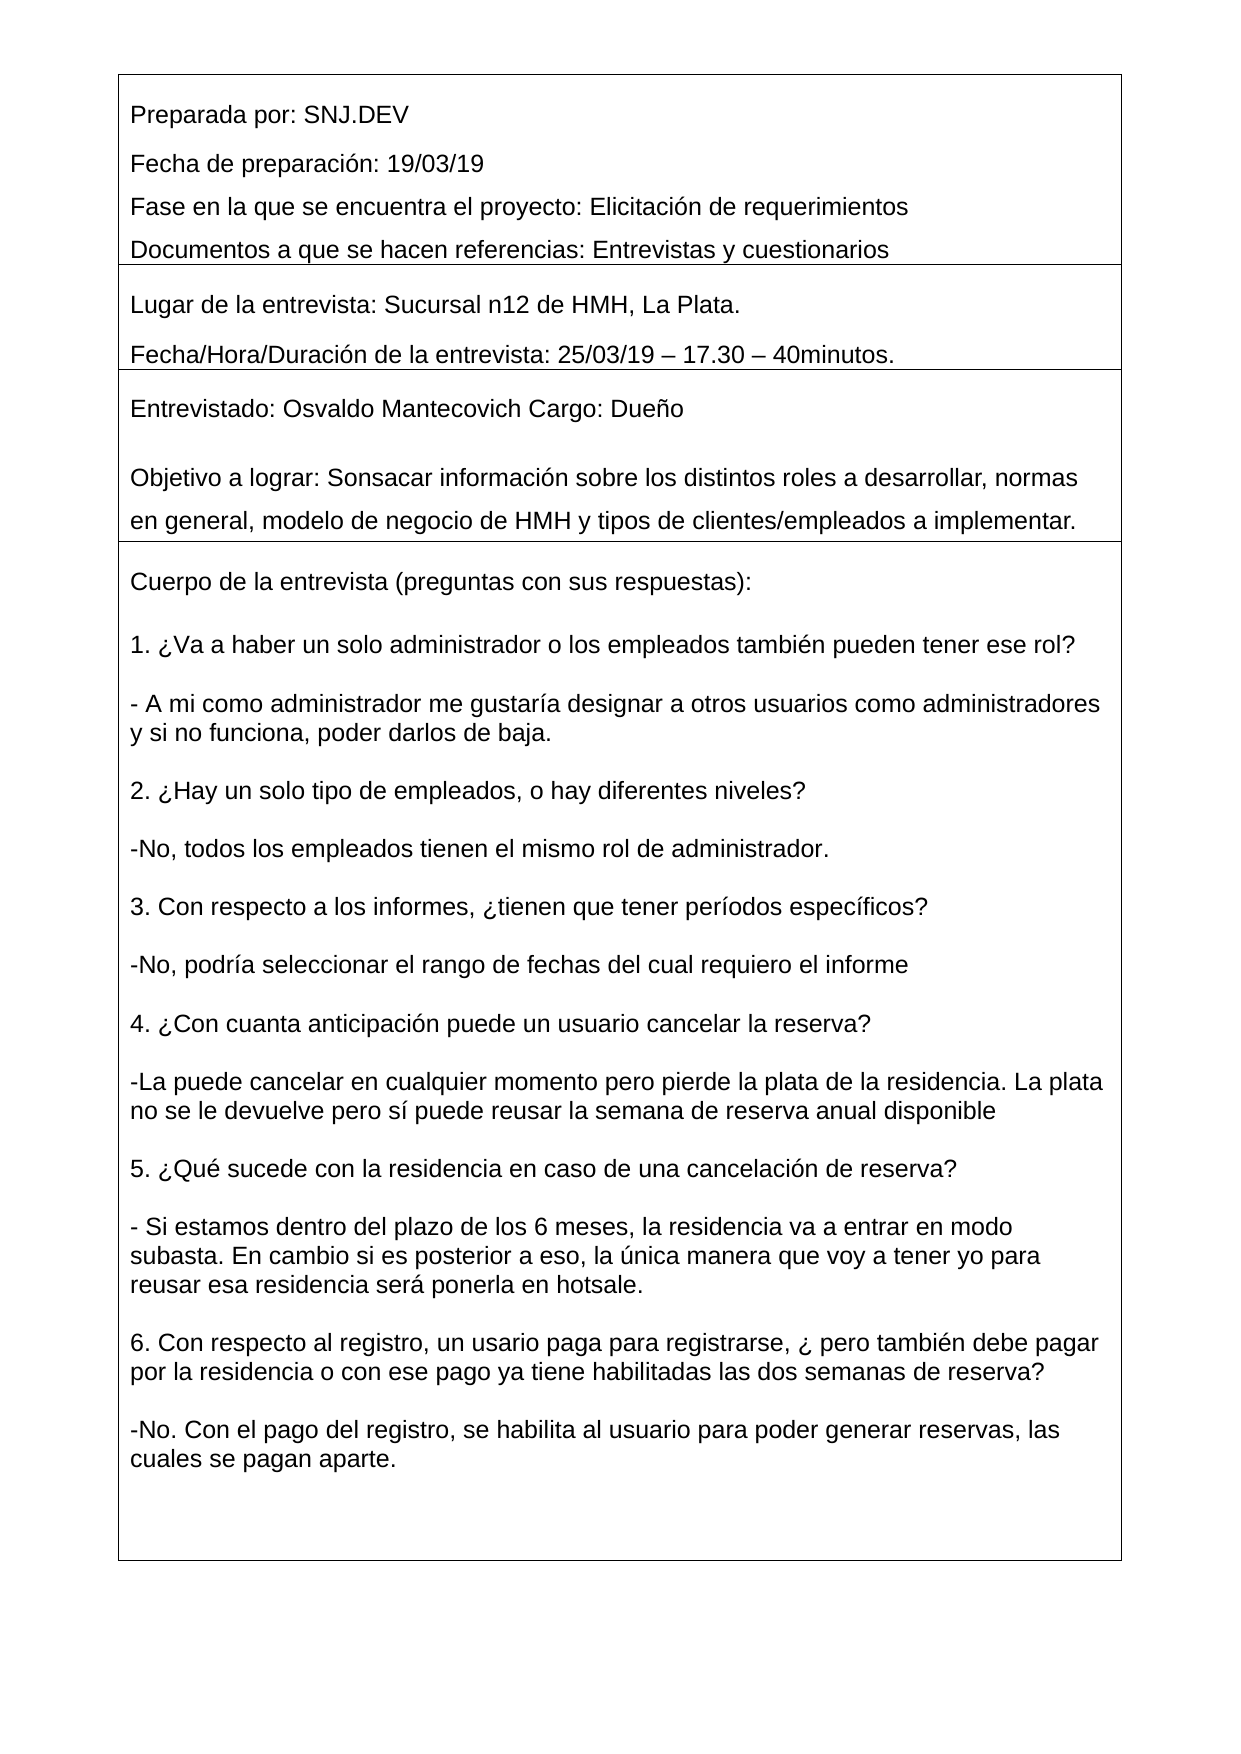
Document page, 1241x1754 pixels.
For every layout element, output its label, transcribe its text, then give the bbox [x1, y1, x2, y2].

table_header Preparada por: SNJ.DEV Fecha de preparación: 19/03/19 Fase en la que se encuentra el proyecto: Elicitación de requerimientos Documentos a que se hacen referencias: Entrevistas y cuestionarios [119, 75, 1121, 264]
table_cell Cuerpo de la entrevista (preguntas con sus respuestas): 1. ¿Va a haber un solo administrador o los empleados también pueden tener ese rol? - A mi como administrador me gustaría designar a otros usuarios como administradores y si no funciona, poder darlos de baja. 2. ¿Hay un solo tipo de empleados, o hay diferentes niveles? -No, todos los empleados tienen el mismo rol de administrador. 3. Con respecto a los informes, ¿tienen que tener períodos específicos? -No, podría seleccionar el rango de fechas del cual requiero el informe 4. ¿Con cuanta anticipación puede un usuario cancelar la reserva? -La puede cancelar en cualquier momento pero pierde la plata de la residencia. La plata no se le devuelve pero sí puede reusar la semana de reserva anual disponible 5. ¿Qué sucede con la residencia en caso de una cancelación de reserva? - Si estamos dentro del plazo de los 6 meses, la residencia va a entrar en modo subasta. En cambio si es posterior a eso, la única manera que voy a tener yo para reusar esa residencia será ponerla en hotsale. 6. Con respecto al registro, un usario paga para registrarse, ¿ pero también debe pagar por la residencia o con ese pago ya tiene habilitadas las dos semanas de reserva? -No. Con el pago del registro, se habilita al usuario para poder generar reservas, las cuales se pagan aparte. [119, 542, 1121, 1560]
table_cell Entrevistado: Osvaldo Mantecovich Cargo: Dueño Objetivo a lograr: Sonsacar información sobre los distintos roles a desarrollar, normas en general, modelo de negocio de HMH y tipos de clientes/empleados a implementar. [119, 370, 1121, 541]
table_cell Lugar de la entrevista: Sucursal n12 de HMH, La Plata. Fecha/Hora/Duración de la entrevista: 25/03/19 – 17.30 – 40minutos. [119, 265, 1121, 368]
